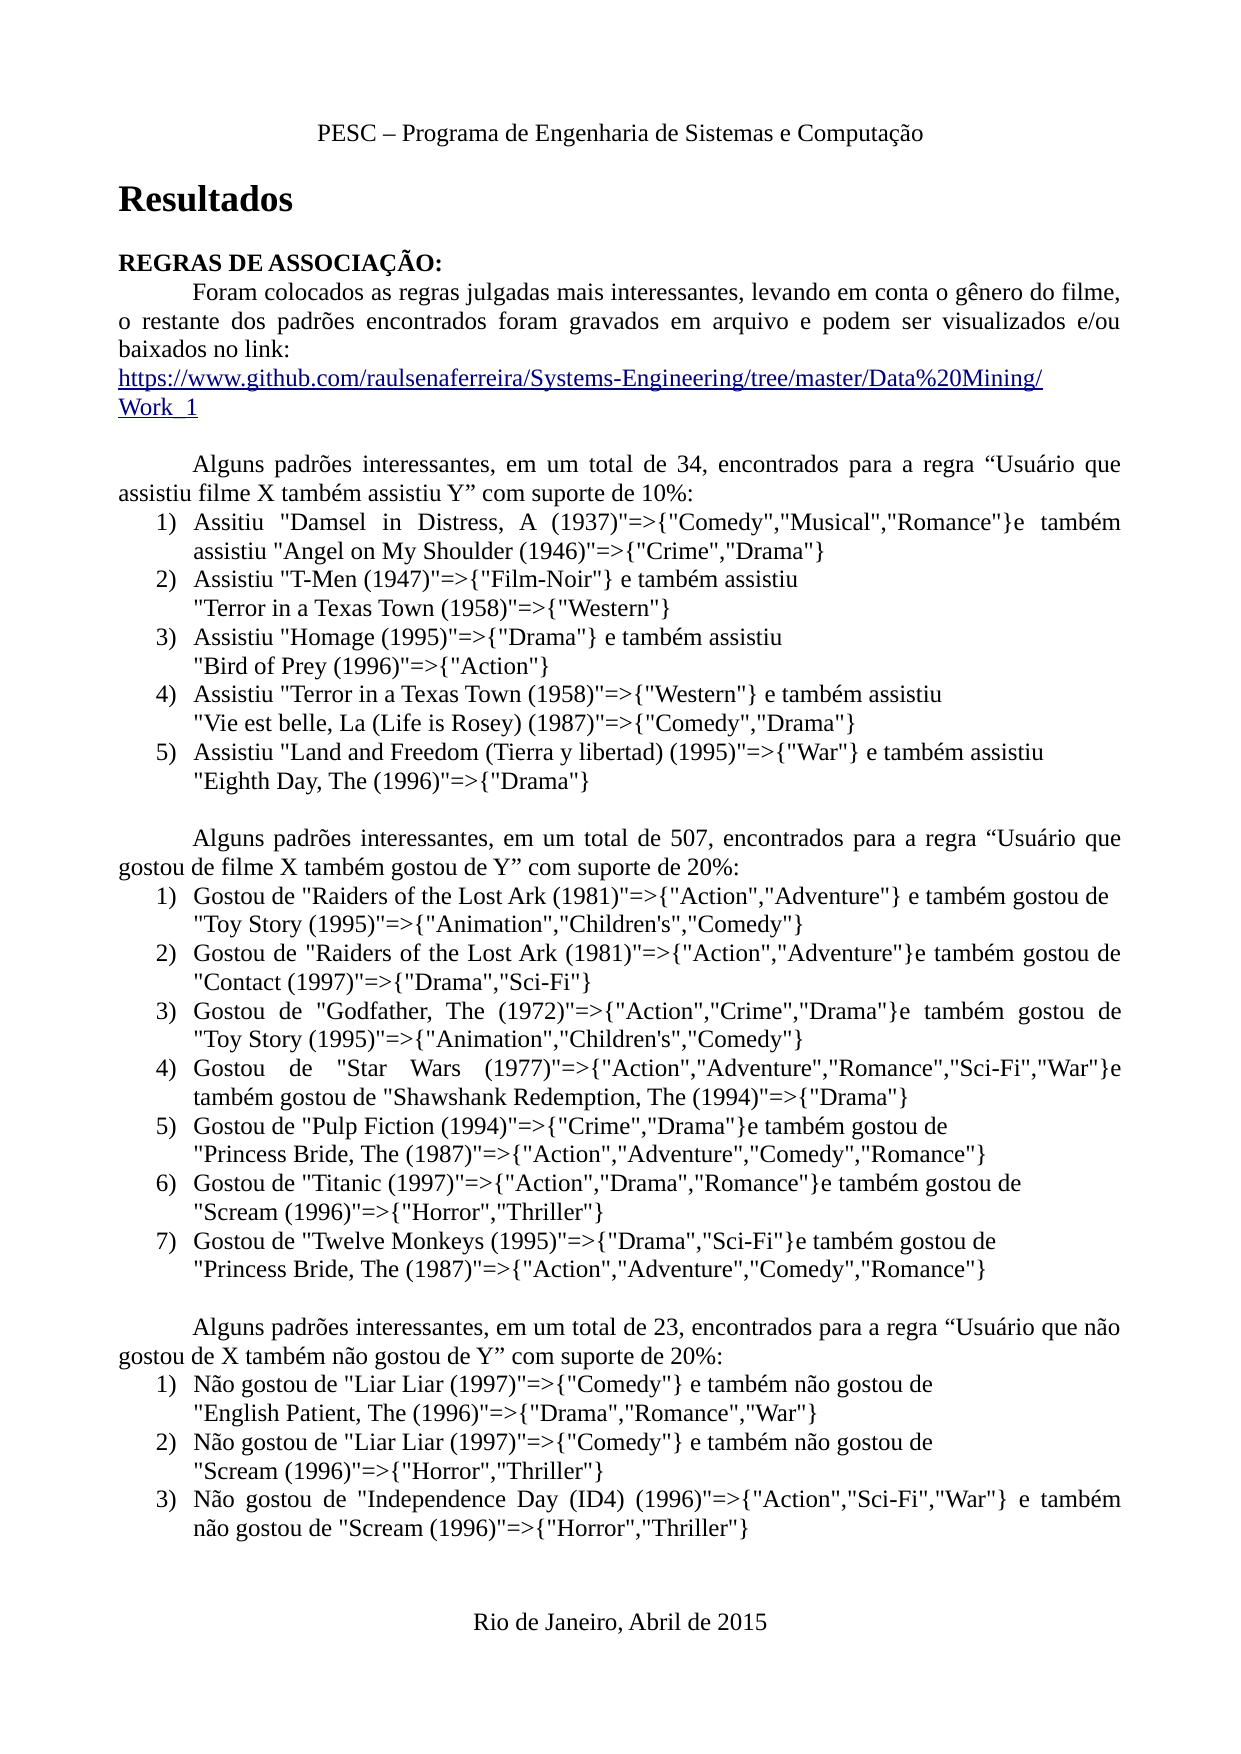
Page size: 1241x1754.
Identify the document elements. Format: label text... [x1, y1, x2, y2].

list Assistiu "Homage (1995)"=>{"Drama"} e também assistiu [156, 622, 1122, 651]
list Não gostou de "Liar Liar (1997)"=>{"Comedy"} e também não gostou de [156, 1427, 1122, 1456]
text REGRAS DE ASSOCIAÇÃO: [118, 248, 1122, 277]
list "Scream (1996)"=>{"Horror","Thriller"} [156, 1456, 1122, 1484]
list Gostou de "Raiders of the Lost Ark (1981)"=>{"Action","Adventure"}e também gostou de "Contact (1997)"=>{"Drama","Sci-Fi"} [156, 938, 1122, 996]
list Não gostou de "Independence Day (ID4) (1996)"=>{"Action","Sci-Fi","War"} e também não gostou de "Scream (1996)"=>{"Horror","Thriller"} [156, 1484, 1122, 1542]
list Não gostou de "Liar Liar (1997)"=>{"Comedy"} e também não gostou de [156, 1369, 1122, 1398]
text Alguns padrões interessantes, em um total de 507, encontrados para a regra “Usuário que gostou de filme X também gostou de Y” com suporte de 20%: [118, 823, 1122, 881]
text Resultados [118, 176, 1122, 219]
text https://www.github.com/raulsenaferreira/Systems-Engineering/tree/master/Data%20Mining/Work_1 [118, 363, 1122, 421]
list "Princess Bride, The (1987)"=>{"Action","Adventure","Comedy","Romance"} [156, 1139, 1122, 1168]
list Assistiu "Land and Freedom (Tierra y libertad) (1995)"=>{"War"} e também assistiu [156, 737, 1122, 766]
list Assitiu "Damsel in Distress, A (1937)"=>{"Comedy","Musical","Romance"}e também assistiu "Angel on My Shoulder (1946)"=>{"Crime","Drama"} [156, 507, 1122, 564]
list Gostou de "Star Wars (1977)"=>{"Action","Adventure","Romance","Sci-Fi","War"}e também gostou de "Shawshank Redemption, The (1994)"=>{"Drama"} [156, 1053, 1122, 1111]
list "Toy Story (1995)"=>{"Animation","Children's","Comedy"} [156, 909, 1122, 938]
text Alguns padrões interessantes, em um total de 34, encontrados para a regra “Usuário que assistiu filme X também assistiu Y” com suporte de 10%: [118, 449, 1122, 507]
list Gostou de "Twelve Monkeys (1995)"=>{"Drama","Sci-Fi"}e também gostou de [156, 1226, 1122, 1254]
list "English Patient, The (1996)"=>{"Drama","Romance","War"} [156, 1398, 1122, 1427]
text Foram colocados as regras julgadas mais interessantes, levando em conta o gênero do filme, o restante dos padrões encontrados foram gravados em arquivo e podem ser visualizados e/ou baixados no link: [118, 277, 1122, 363]
list Gostou de "Pulp Fiction (1994)"=>{"Crime","Drama"}e também gostou de [156, 1111, 1122, 1139]
list "Vie est belle, La (Life is Rosey) (1987)"=>{"Comedy","Drama"} [156, 708, 1122, 737]
list Gostou de "Raiders of the Lost Ark (1981)"=>{"Action","Adventure"} e também gostou de [156, 881, 1122, 909]
list Gostou de "Titanic (1997)"=>{"Action","Drama","Romance"}e também gostou de [156, 1168, 1122, 1197]
list "Eighth Day, The (1996)"=>{"Drama"} [156, 766, 1122, 794]
list Gostou de "Godfather, The (1972)"=>{"Action","Crime","Drama"}e também gostou de "Toy Story (1995)"=>{"Animation","Children's","Comedy"} [156, 996, 1122, 1053]
text Alguns padrões interessantes, em um total de 23, encontrados para a regra “Usuário que não gostou de X também não gostou de Y” com suporte de 20%: [118, 1312, 1122, 1369]
list "Bird of Prey (1996)"=>{"Action"} [156, 651, 1122, 679]
list Assistiu "T-Men (1947)"=>{"Film-Noir"} e também assistiu [156, 564, 1122, 593]
list "Scream (1996)"=>{"Horror","Thriller"} [156, 1197, 1122, 1226]
list "Terror in a Texas Town (1958)"=>{"Western"} [156, 593, 1122, 622]
list "Princess Bride, The (1987)"=>{"Action","Adventure","Comedy","Romance"} [156, 1254, 1122, 1283]
list Assistiu "Terror in a Texas Town (1958)"=>{"Western"} e também assistiu [156, 679, 1122, 708]
